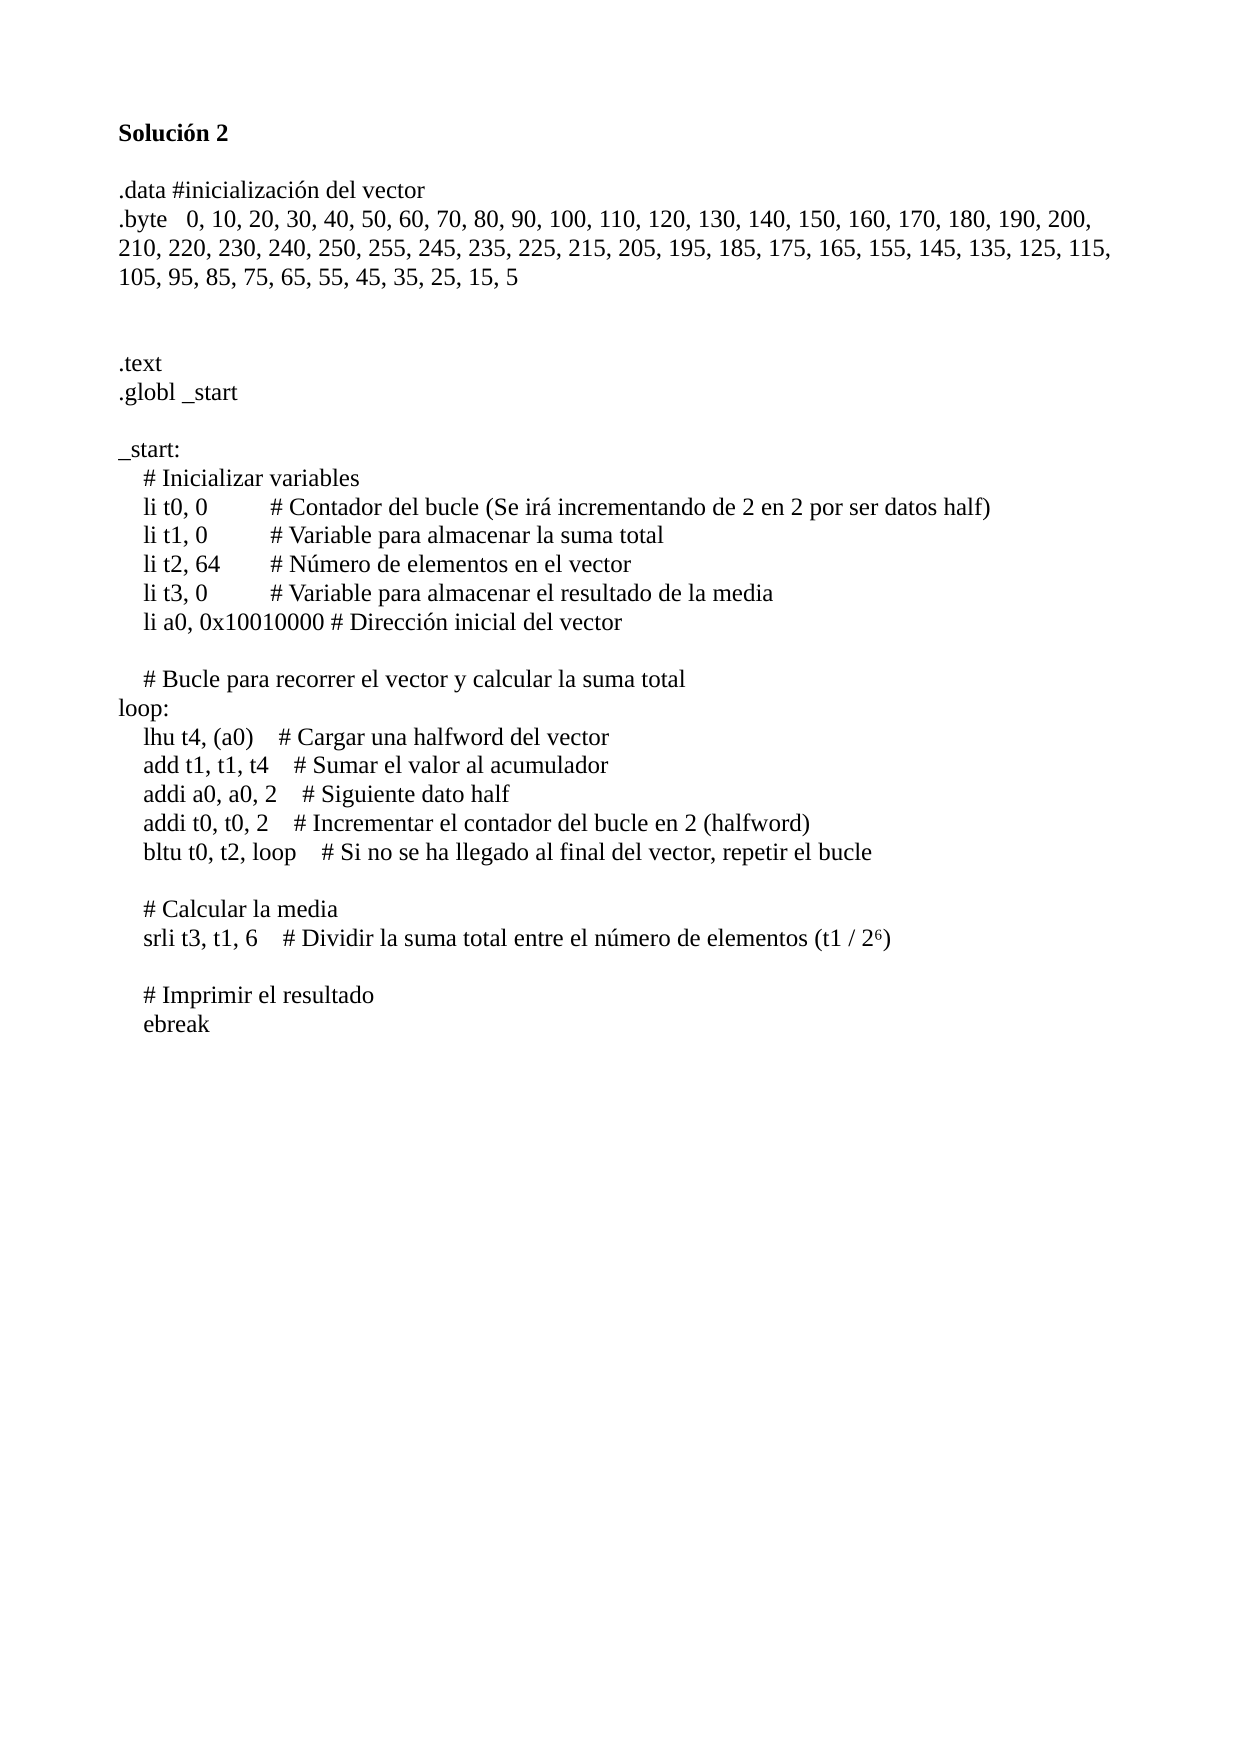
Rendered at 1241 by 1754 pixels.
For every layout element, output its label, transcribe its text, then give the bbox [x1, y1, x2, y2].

text add t1, t1, t4 # Sumar el valor al acumulador [118, 751, 1122, 779]
text # Calcular la media [118, 894, 1122, 923]
text li t2, 64 # Número de elementos en el vector [118, 549, 1122, 578]
text ebreak [118, 1009, 1122, 1038]
text lhu t4, (a0) # Cargar una halfword del vector [118, 722, 1122, 751]
text addi t0, t0, 2 # Incrementar el contador del bucle en 2 (halfword) [118, 808, 1122, 837]
text .globl _start [118, 377, 1122, 406]
text .text [118, 348, 1122, 377]
text bltu t0, t2, loop # Si no se ha llegado al final del vector, repetir el bucle [118, 837, 1122, 866]
text addi a0, a0, 2 # Siguiente dato half [118, 779, 1122, 808]
text .byte 0, 10, 20, 30, 40, 50, 60, 70, 80, 90, 100, 110, 120, 130, 140, 150, 160, 170, 180, 190, 200, 210, 220, 230, 240, 250, 255, 245, 235, 225, 215, 205, 195, 185, 175, 165, 155, 145, 135, 125, 115, 105, 95, 85, 75, 65, 55, 45, 35, 25, 15, 5 [118, 204, 1122, 291]
text li t1, 0 # Variable para almacenar la suma total [118, 521, 1122, 549]
text .data #inicialización del vector [118, 176, 1122, 204]
text li t0, 0 # Contador del bucle (Se irá incrementando de 2 en 2 por ser datos half) [118, 492, 1122, 521]
text loop: [118, 693, 1122, 722]
text # Inicializar variables [118, 463, 1122, 492]
text li a0, 0x10010000 # Dirección inicial del vector [118, 607, 1122, 636]
text Solución 2 [118, 118, 1122, 147]
text _start: [118, 434, 1122, 463]
text srli t3, t1, 6 # Dividir la suma total entre el número de elementos (t1 / 2⁶) [118, 923, 1122, 952]
text # Bucle para recorrer el vector y calcular la suma total [118, 664, 1122, 693]
text # Imprimir el resultado [118, 981, 1122, 1009]
text li t3, 0 # Variable para almacenar el resultado de la media [118, 578, 1122, 607]
